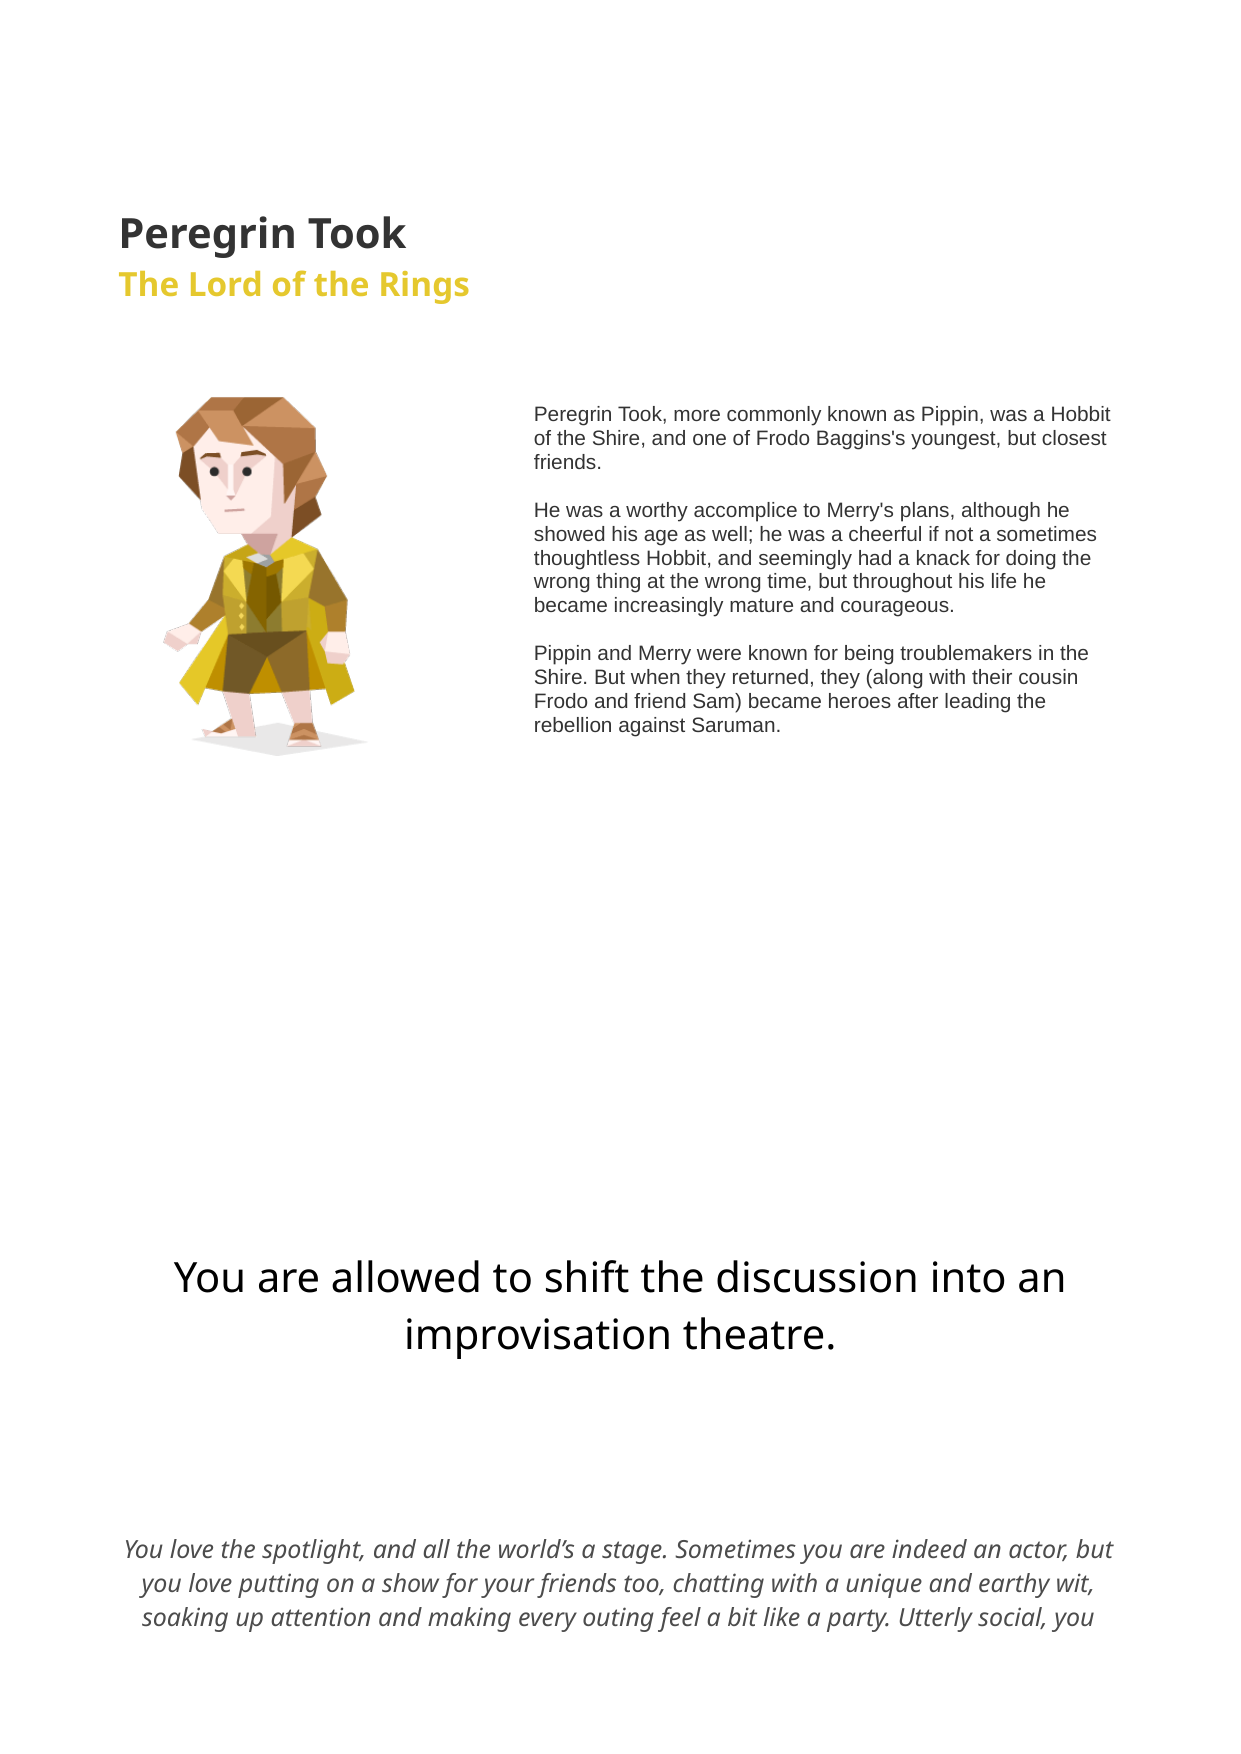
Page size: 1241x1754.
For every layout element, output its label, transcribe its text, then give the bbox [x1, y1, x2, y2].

picture [59, 341, 473, 756]
text You love the spotlight, and all the world’s a stage. Sometimes you are indeed an actor, but you love putting on a show for your friends too, chatting with a unique and earthy wit, soaking up attention and making every outing feel a bit like a party. Utterly social, you [118, 1532, 1122, 1634]
text The Lord of the Rings [118, 260, 1122, 306]
text You are allowed to shift the discussion into an improvisation theatre. [118, 1248, 1122, 1362]
text Peregrin Took, more commonly known as Pippin, was a Hobbit of the Shire, and one of Frodo Baggins's youngest, but closest friends. [473, 402, 1122, 473]
text Pippin and Merry were known for being troublemakers in the Shire. But when they returned, they (along with their cousin Frodo and friend Sam) became heroes after leading the rebellion against Saruman. [473, 641, 1122, 737]
text Peregrin Took [118, 204, 1122, 260]
text He was a worthy accomplice to Merry's plans, although he showed his age as well; he was a cheerful if not a sometimes thoughtless Hobbit, and seemingly had a knack for doing the wrong thing at the wrong time, but throughout his life he became increasingly mature and courageous. [473, 497, 1122, 617]
